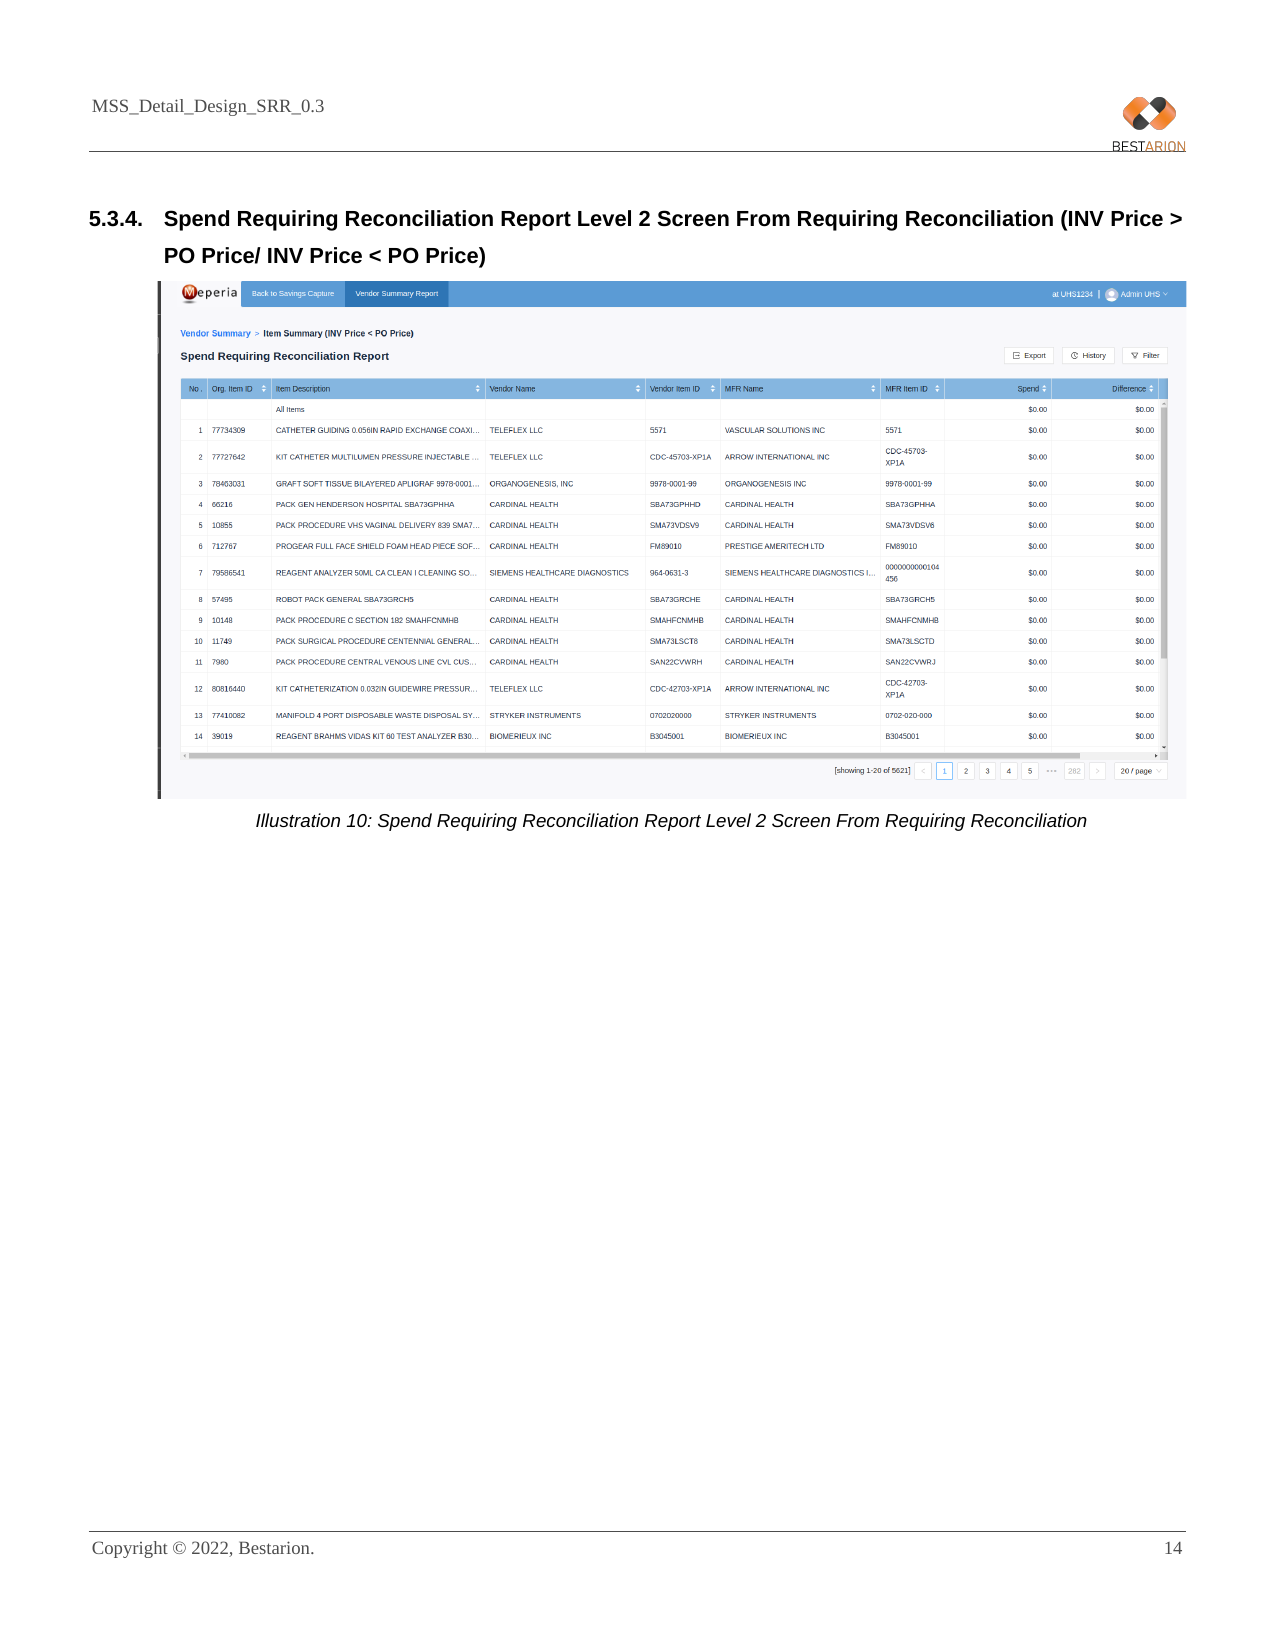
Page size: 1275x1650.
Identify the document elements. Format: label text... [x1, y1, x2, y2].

subtitle Spend Requiring Reconciliation Report Level 2 Screen From Requiring Reconciliation (INV Price > PO Price/ INV Price < PO Price) [88, 206, 1186, 268]
picture [1111, 88, 1187, 164]
picture [157, 281, 1187, 799]
text Illustration 10: Spend Requiring Reconciliation Report Level 2 Screen From Requiring Reconciliation [158, 799, 1187, 831]
